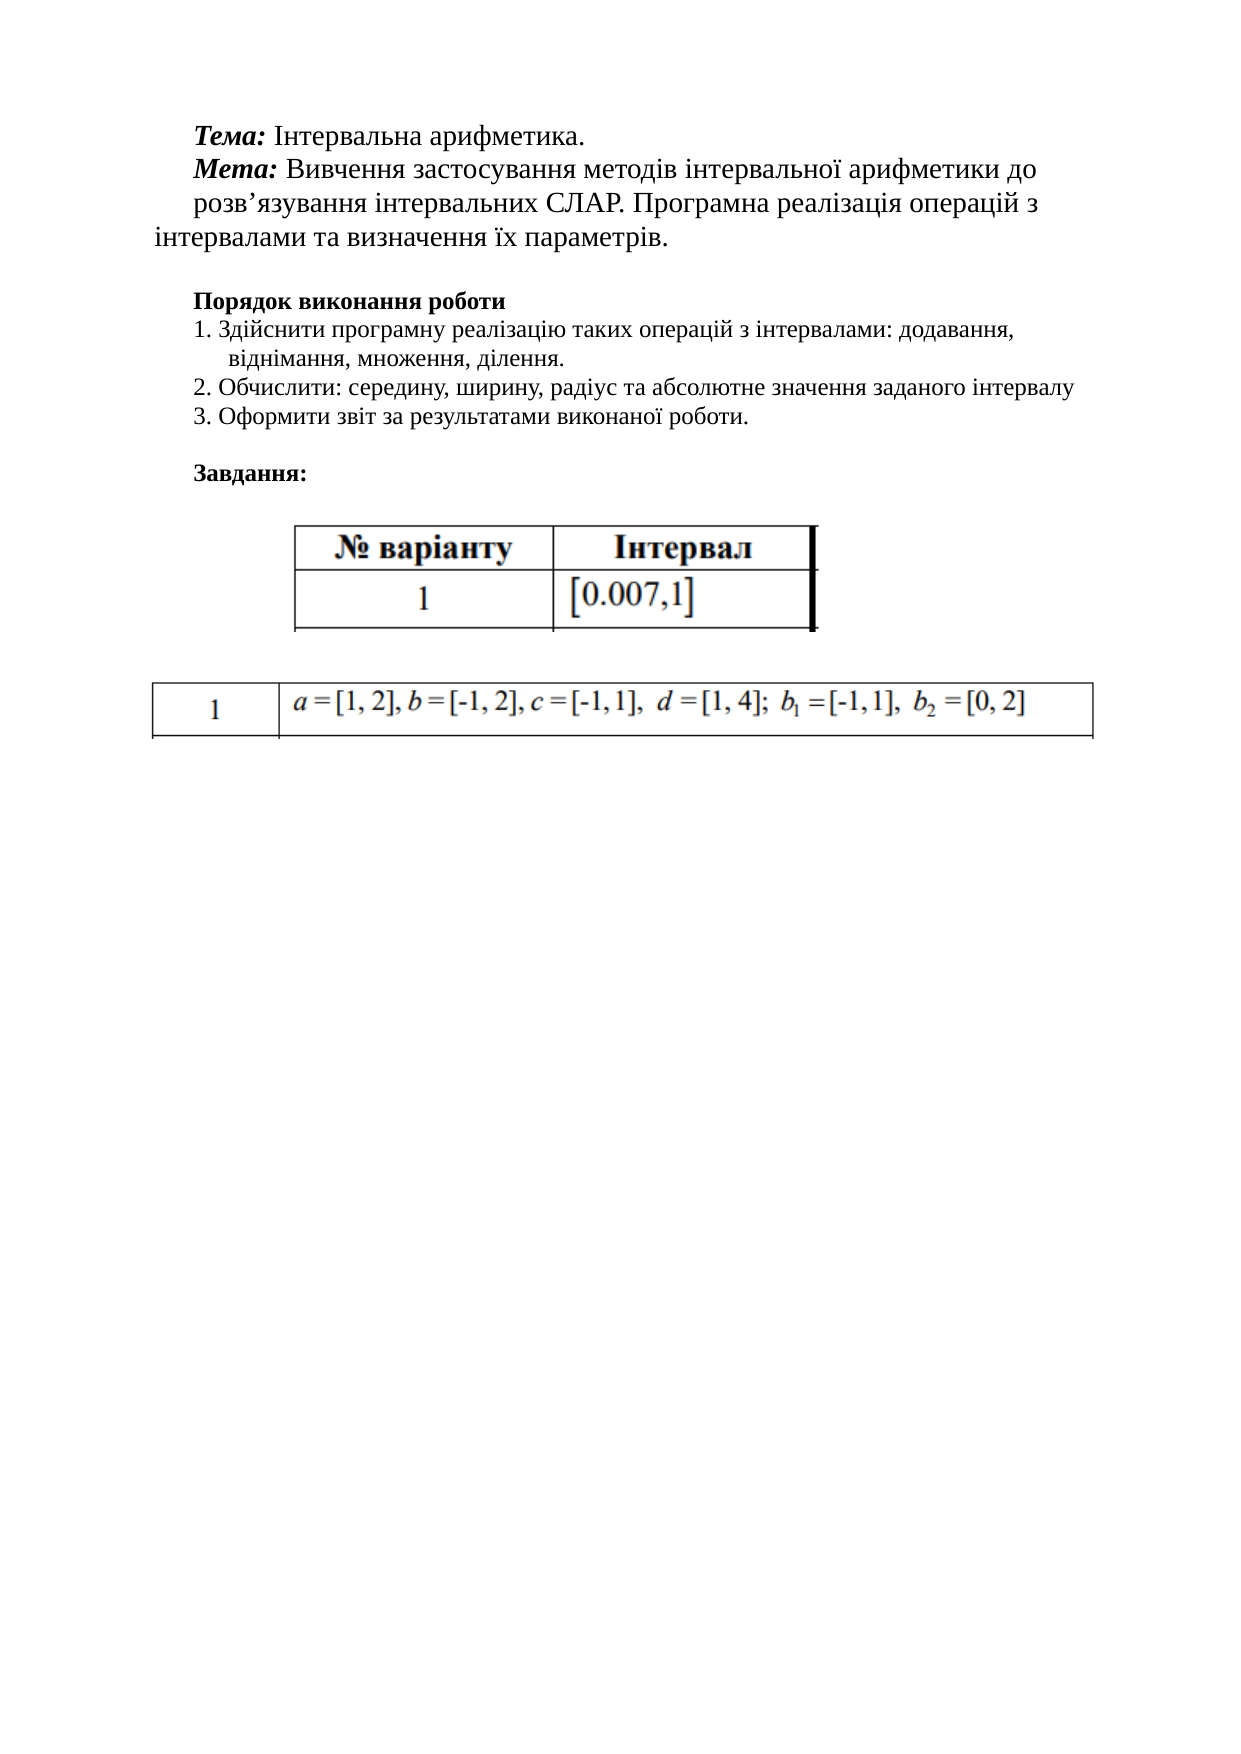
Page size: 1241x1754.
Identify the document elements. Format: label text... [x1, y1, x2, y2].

text Мета: Вивчення застосування методів інтервальної арифметики до [154, 152, 1122, 185]
text Тема: Інтервальна арифметика. [154, 118, 1122, 152]
picture [143, 672, 1112, 739]
picture [271, 502, 819, 632]
text Завдання: [154, 458, 1122, 487]
text Порядок виконання роботи [154, 286, 1122, 314]
text розв’язування інтервальних СЛАР. Програмна реалізація операцій з інтервалами та визначення їх параметрів. [154, 185, 1122, 252]
text 1. Здійснити програмну реалізацію таких операцій з інтервалами: додавання, віднімання, множення, ділення. [154, 314, 1122, 372]
text 2. Обчислити: середину, ширину, радіус та абсолютне значення заданого інтервалу [154, 372, 1122, 401]
text 3. Оформити звіт за результатами виконаної роботи. [154, 401, 1122, 429]
